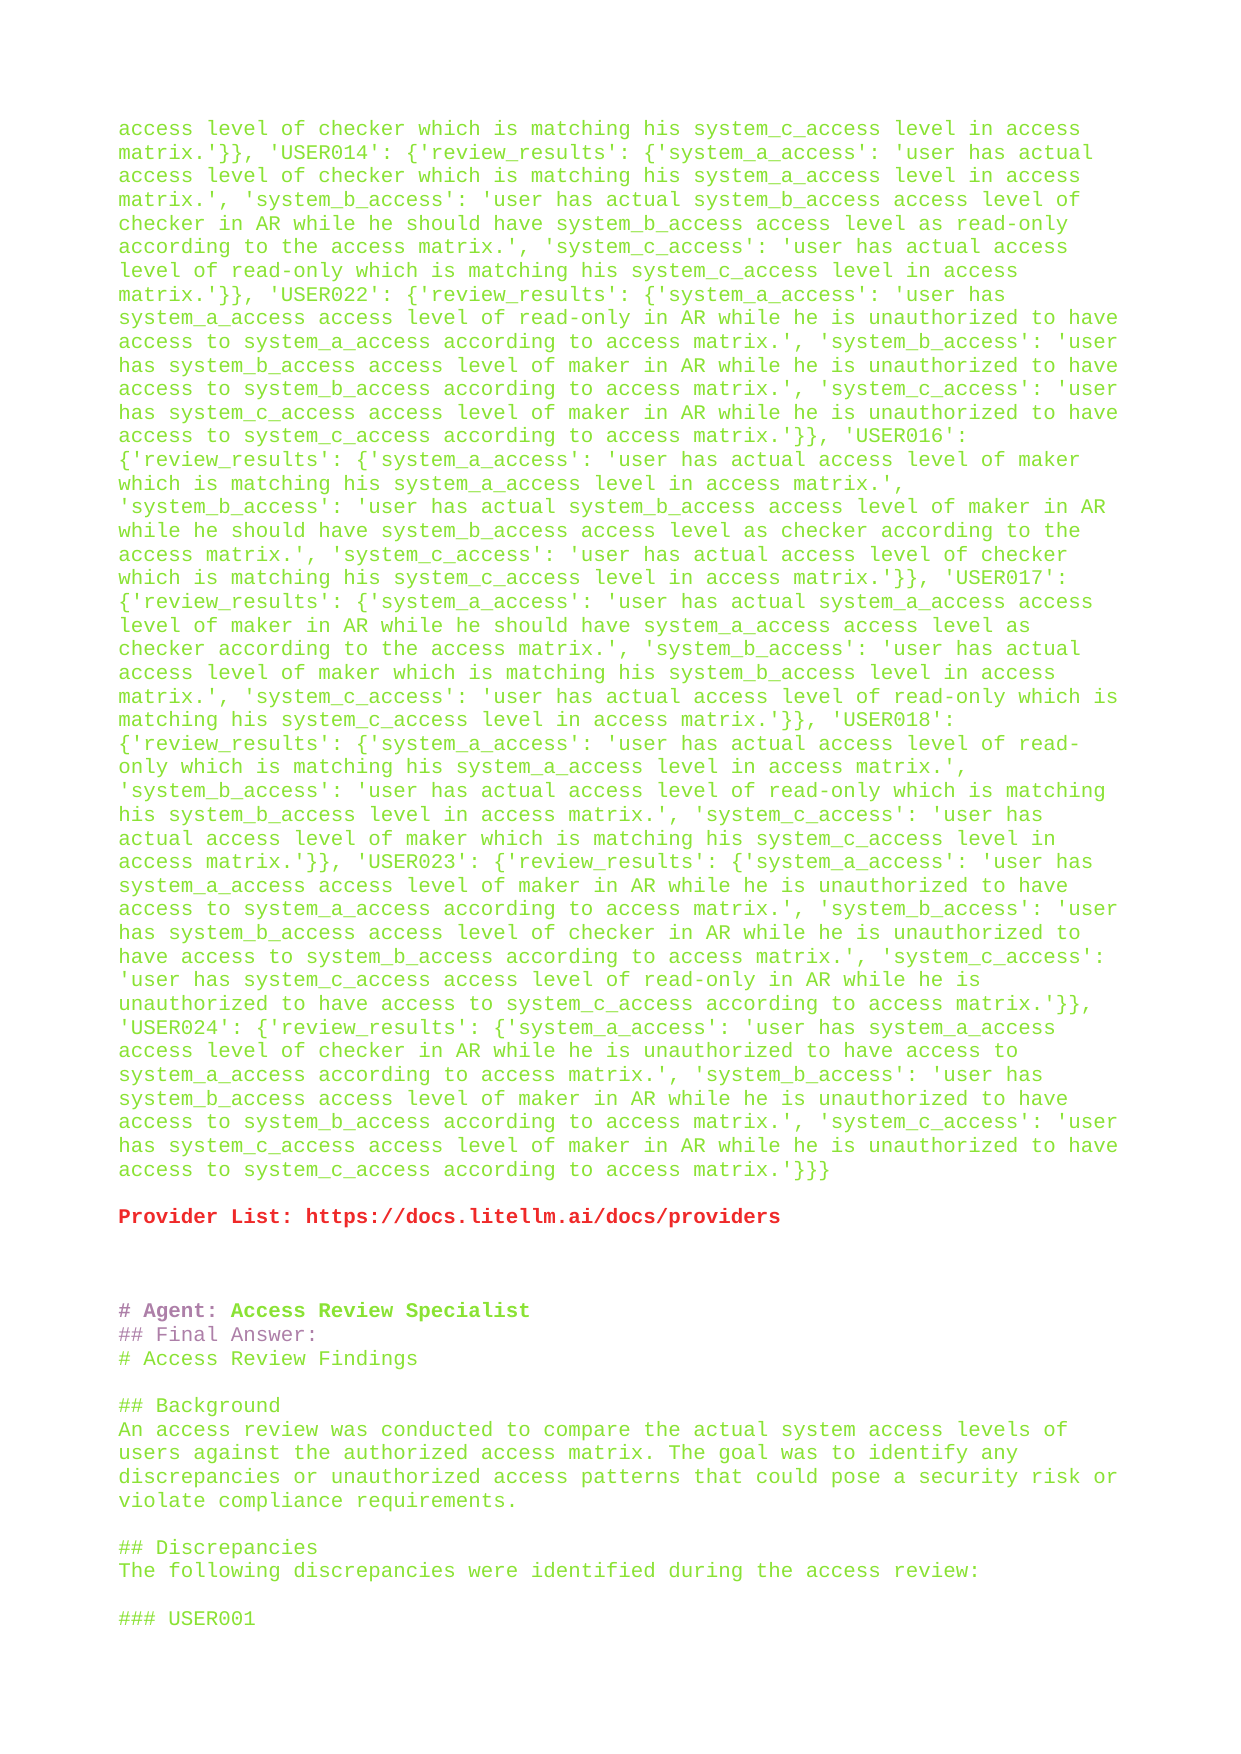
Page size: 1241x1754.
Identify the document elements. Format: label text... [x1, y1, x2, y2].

text The following discrepancies were identified during the access review: [118, 1561, 1122, 1584]
text An access review was conducted to compare the actual system access levels of users against the authorized access matrix. The goal was to identify any discrepancies or unauthorized access patterns that could pose a security risk or violate compliance requirements. [118, 1419, 1122, 1513]
text # Agent: Access Review Specialist [118, 1300, 1122, 1324]
text ## Discrepancies [118, 1537, 1122, 1561]
text ## Final Answer: [118, 1324, 1122, 1348]
text Provider List: https://docs.litellm.ai/docs/providers [118, 1206, 1122, 1229]
text ## Background [118, 1395, 1122, 1419]
text ### USER001 [118, 1608, 1122, 1631]
text # Access Review Findings [118, 1348, 1122, 1371]
text access level of checker which is matching his system_c_access level in access matrix.'}}, 'USER014': {'review_results': {'system_a_access': 'user has actual access level of checker which is matching his system_a_access level in access matrix.', 'system_b_access': 'user has actual system_b_access access level of checker in AR while he should have system_b_access access level as read-only according to the access matrix.', 'system_c_access': 'user has actual access level of read-only which is matching his system_c_access level in access matrix.'}}, 'USER022': {'review_results': {'system_a_access': 'user has system_a_access access level of read-only in AR while he is unauthorized to have access to system_a_access according to access matrix.', 'system_b_access': 'user has system_b_access access level of maker in AR while he is unauthorized to have access to system_b_access according to access matrix.', 'system_c_access': 'user has system_c_access access level of maker in AR while he is unauthorized to have access to system_c_access according to access matrix.'}}, 'USER016': {'review_results': {'system_a_access': 'user has actual access level of maker which is matching his system_a_access level in access matrix.', 'system_b_access': 'user has actual system_b_access access level of maker in AR while he should have system_b_access access level as checker according to the access matrix.', 'system_c_access': 'user has actual access level of checker which is matching his system_c_access level in access matrix.'}}, 'USER017': {'review_results': {'system_a_access': 'user has actual system_a_access access level of maker in AR while he should have system_a_access access level as checker according to the access matrix.', 'system_b_access': 'user has actual access level of maker which is matching his system_b_access level in access matrix.', 'system_c_access': 'user has actual access level of read-only which is matching his system_c_access level in access matrix.'}}, 'USER018': {'review_results': {'system_a_access': 'user has actual access level of read-only which is matching his system_a_access level in access matrix.', 'system_b_access': 'user has actual access level of read-only which is matching his system_b_access level in access matrix.', 'system_c_access': 'user has actual access level of maker which is matching his system_c_access level in access matrix.'}}, 'USER023': {'review_results': {'system_a_access': 'user has system_a_access access level of maker in AR while he is unauthorized to have access to system_a_access according to access matrix.', 'system_b_access': 'user has system_b_access access level of checker in AR while he is unauthorized to have access to system_b_access according to access matrix.', 'system_c_access': 'user has system_c_access access level of read-only in AR while he is unauthorized to have access to system_c_access according to access matrix.'}}, 'USER024': {'review_results': {'system_a_access': 'user has system_a_access access level of checker in AR while he is unauthorized to have access to system_a_access according to access matrix.', 'system_b_access': 'user has system_b_access access level of maker in AR while he is unauthorized to have access to system_b_access according to access matrix.', 'system_c_access': 'user has system_c_access access level of maker in AR while he is unauthorized to have access to system_c_access according to access matrix.'}}} [118, 118, 1122, 1182]
